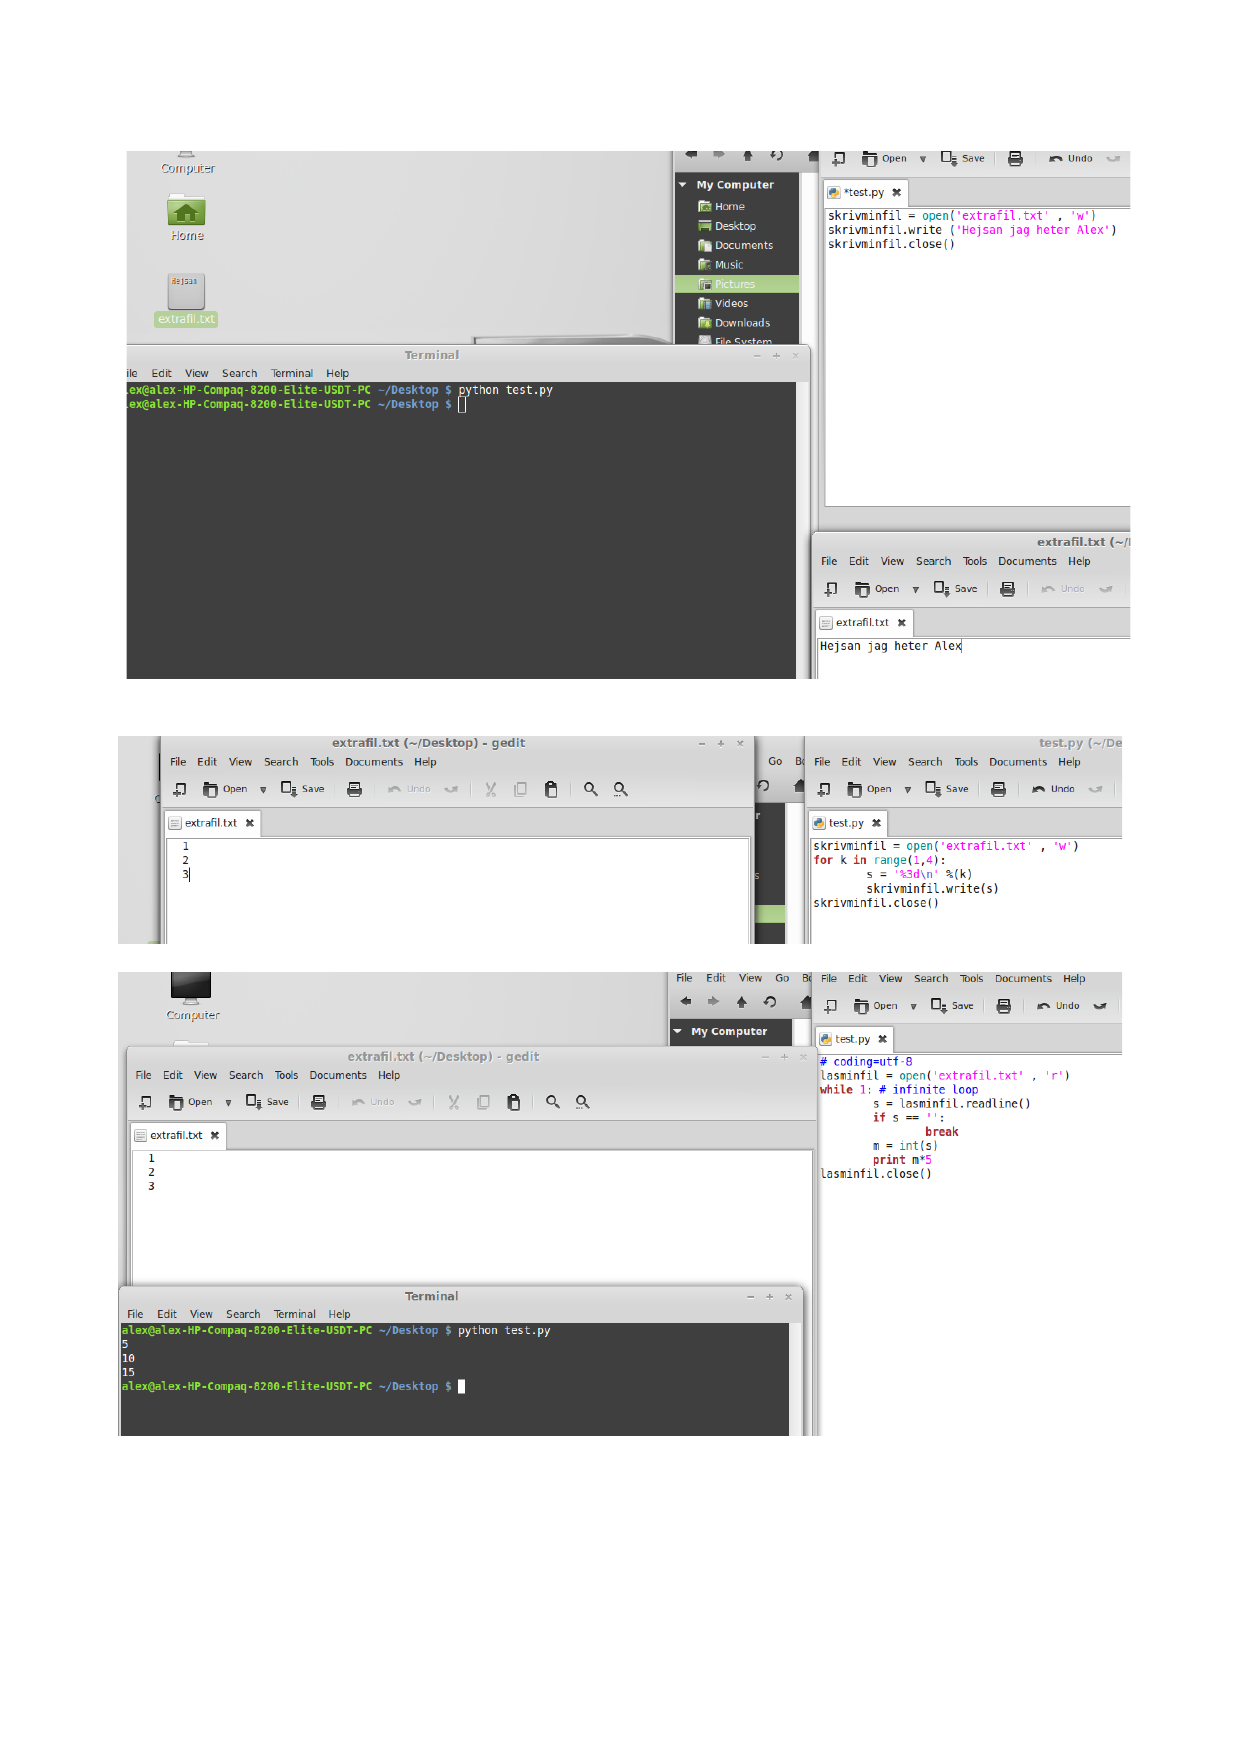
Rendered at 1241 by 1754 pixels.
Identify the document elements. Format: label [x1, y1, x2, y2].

picture [118, 736, 1123, 944]
picture [118, 972, 1123, 1436]
picture [126, 151, 1131, 679]
